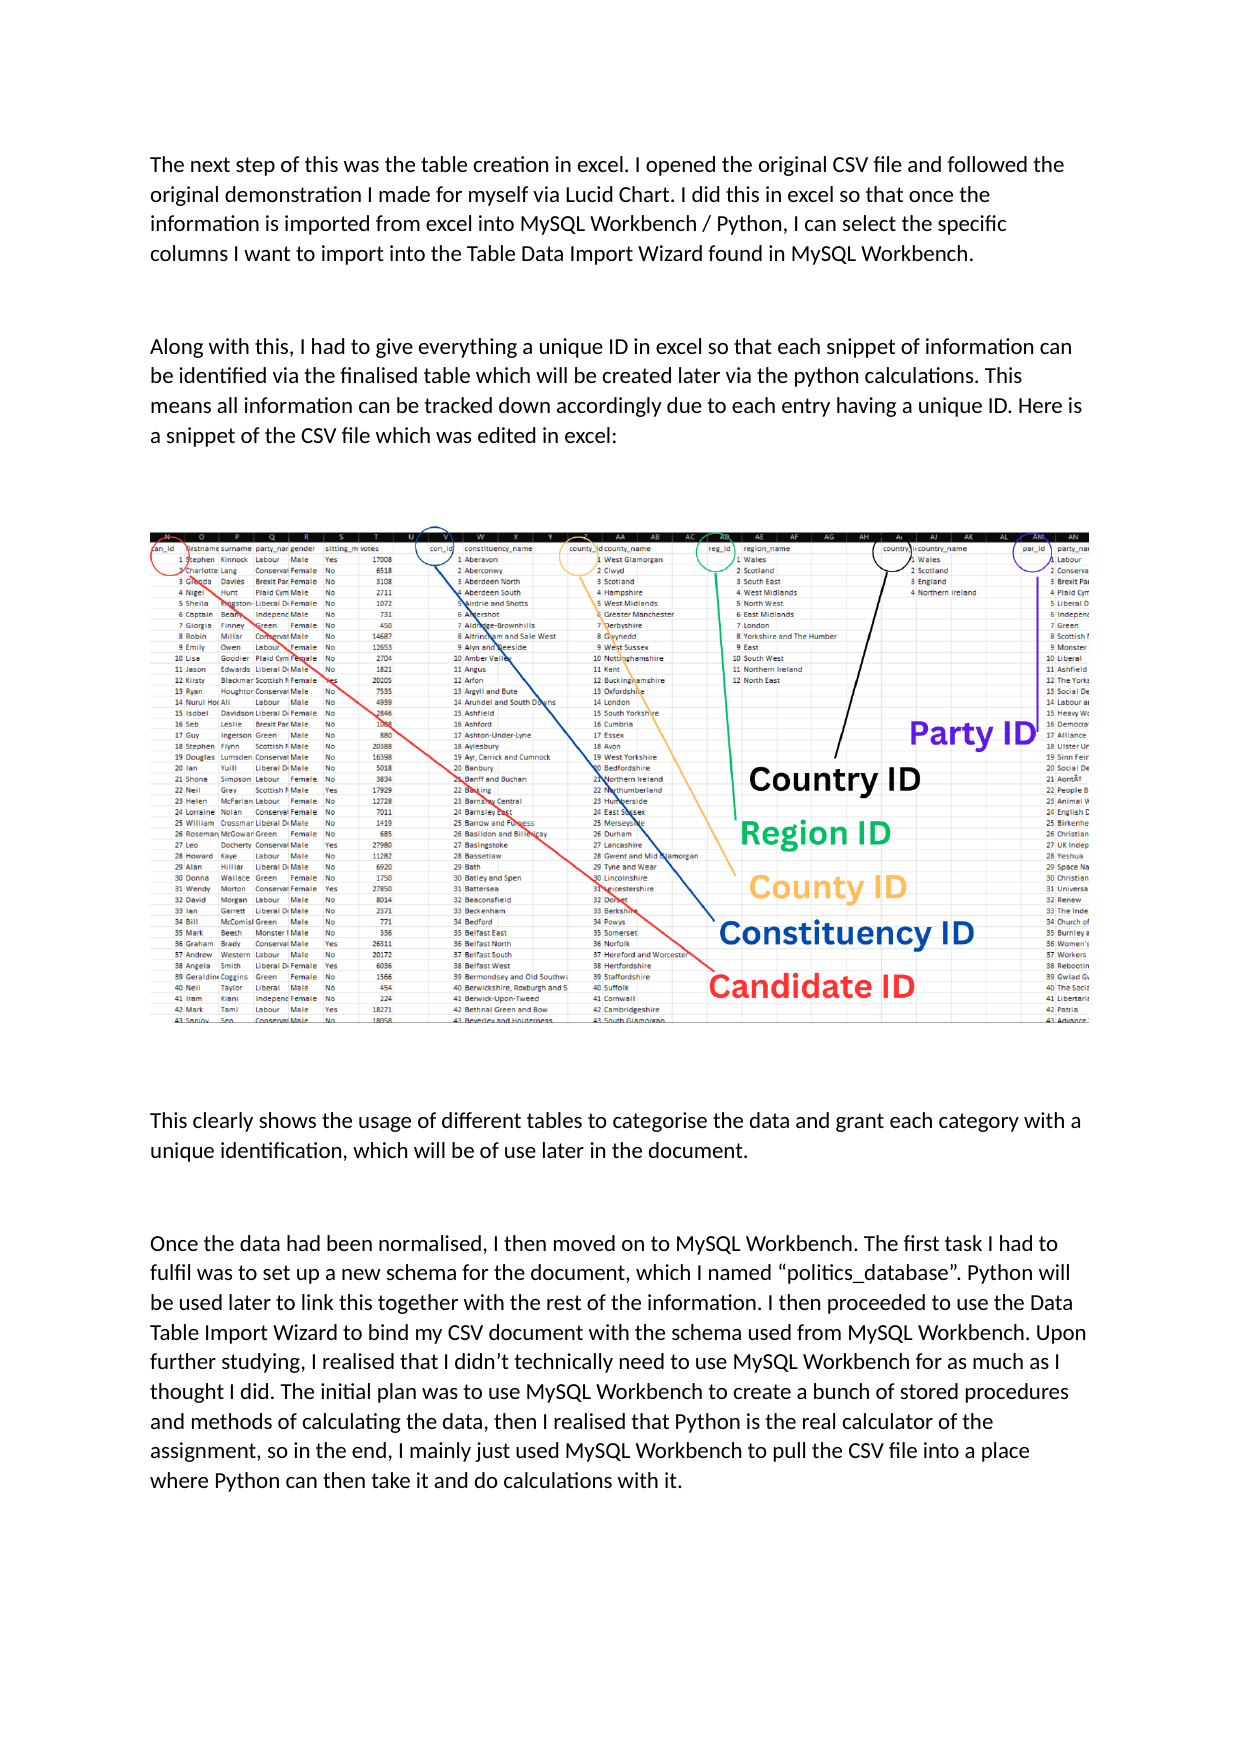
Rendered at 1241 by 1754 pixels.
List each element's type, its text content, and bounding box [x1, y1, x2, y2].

text Once the data had been normalised, I then moved on to MySQL Workbench. The first task I had to fulfil was to set up a new schema for the document, which I named “politics_database”. Python will be used later to link this together with the rest of the information. I then proceeded to use the Data Table Import Wizard to bind my CSV document with the schema used from MySQL Workbench. Upon further studying, I realised that I didn’t technically need to use MySQL Workbench for as much as I thought I did. The initial plan was to use MySQL Workbench to create a bunch of stored procedures and methods of calculating the data, then I realised that Python is the real calculator of the assignment, so in the end, I mainly just used MySQL Workbench to pull the CSV file into a place where Python can then take it and do calculations with it. [150, 1229, 1090, 1494]
text The next step of this was the table creation in excel. I opened the original CSV file and followed the original demonstration I made for myself via Lucid Chart. I did this in excel so that once the information is imported from excel into MySQL Workbench / Python, I can select the specific columns I want to import into the Table Data Import Wizard found in MySQL Workbench. [150, 150, 1090, 267]
text This clearly shows the usage of different tables to categorise the data and grant each category with a unique identification, which will be of use later in the document. [150, 1106, 1090, 1164]
text Along with this, I had to give everything a unique ID in excel so that each snippet of information can be identified via the finalised table which will be created later via the python calculations. This means all information can be tracked down accordingly due to each entry having a unique ID. Here is a snippet of the CSV file which was edited in excel: [150, 332, 1090, 449]
